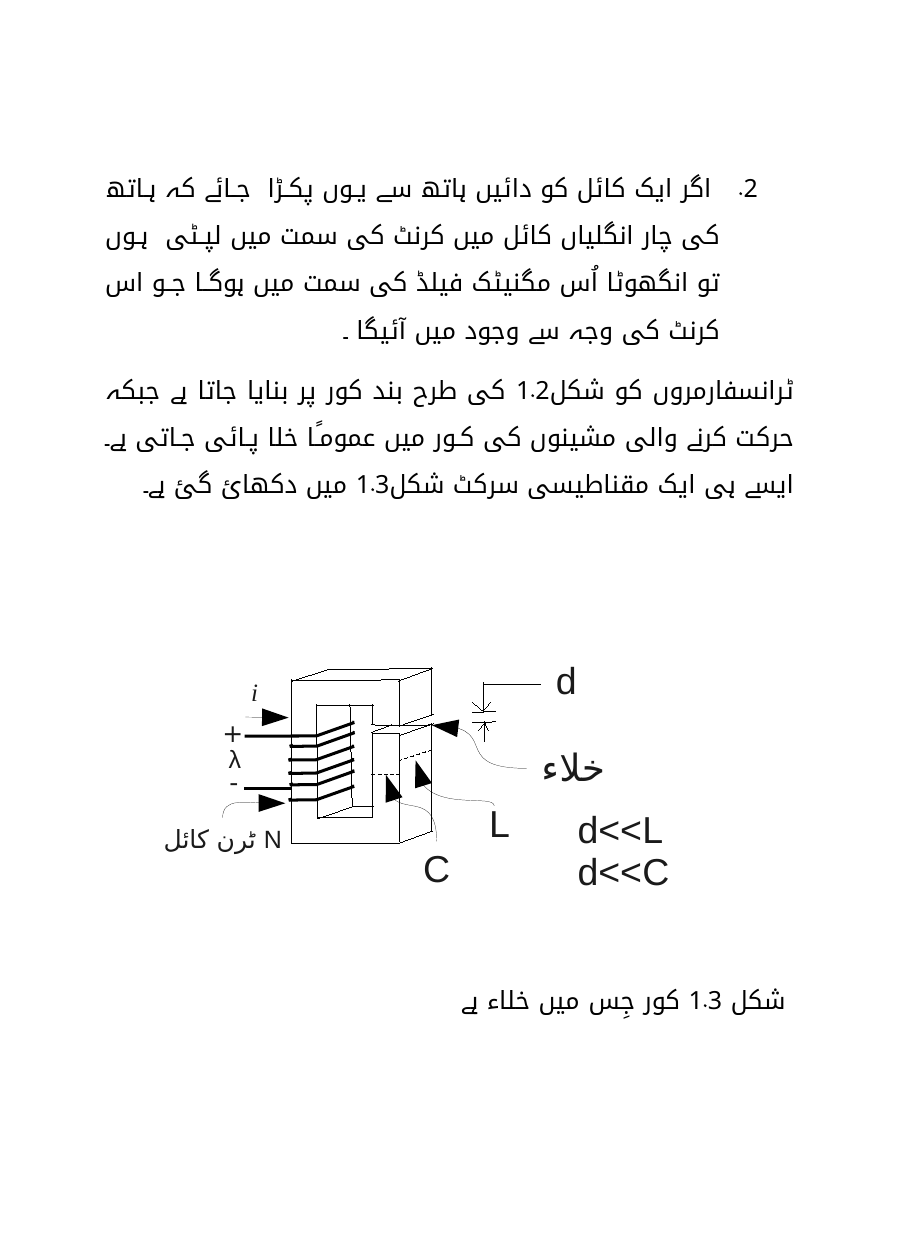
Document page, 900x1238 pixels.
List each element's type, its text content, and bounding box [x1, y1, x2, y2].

list اگر ایک کائل کو دائیں ہاتھ سے یوں پکڑا جائے کہ ہاتھ کی چار انگلیاں کائل میں کرنٹ کی سمت میں لپٹی ہوں تو انگھوٹا اُس مگنیٹک فیلڈ کی سمت میں ہوگا جو اس کرنٹ کی وجہ سے وجود میں آئیگا ۔ [105, 165, 757, 354]
list ٹرانسفارمروں کو شکل1.2 کی طرح بند کور پر بنایا جاتا ہے جبکہ حرکت کرنے والی مشینوں کی کور میں عمومًا خلا پائی جاتی ہے۔ ایسے ہی ایک مقناطیسی سرکٹ شکل1.3 میں دکھائ گئ ہے۔ [105, 367, 794, 509]
text شکل 1.3 کور جِس میں خلاء ہے [105, 568, 794, 1025]
